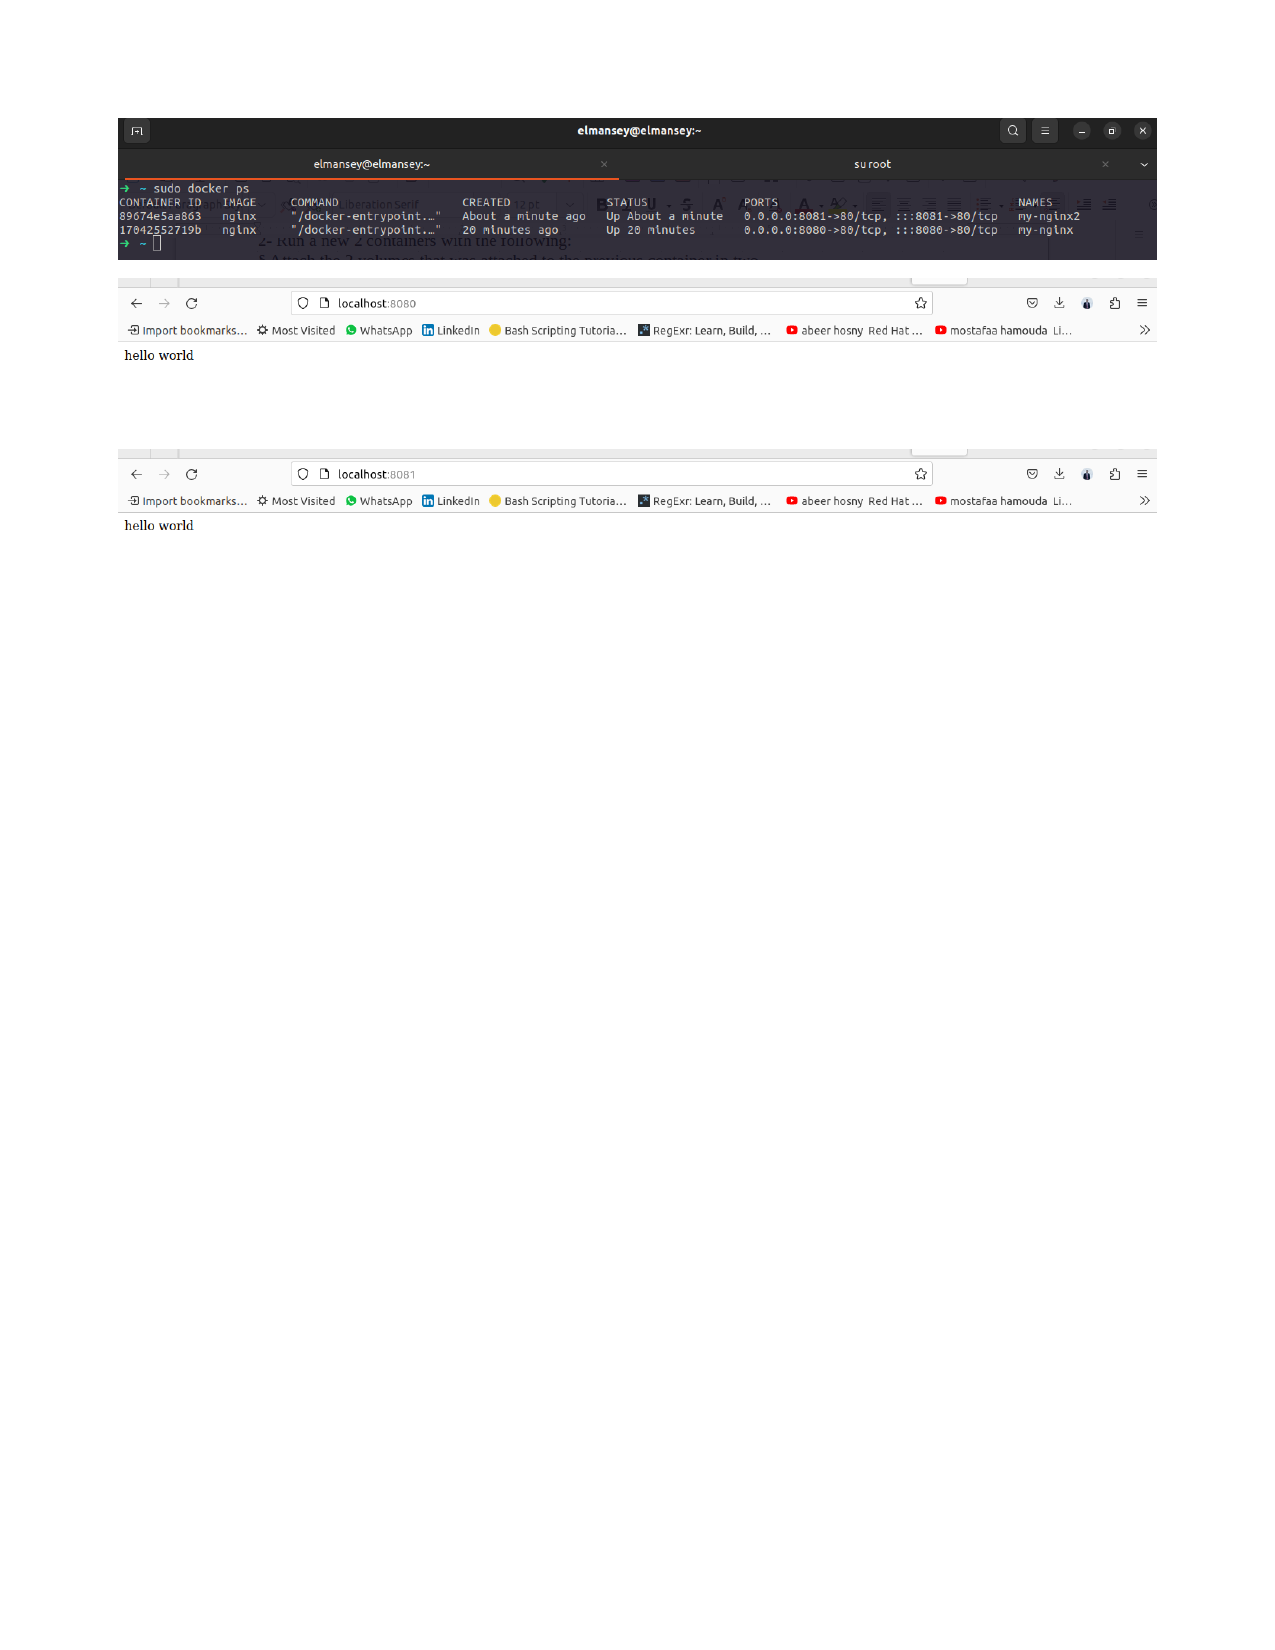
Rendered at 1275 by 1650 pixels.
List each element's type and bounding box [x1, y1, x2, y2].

picture [118, 278, 1157, 421]
picture [118, 118, 1157, 260]
picture [118, 449, 1157, 591]
